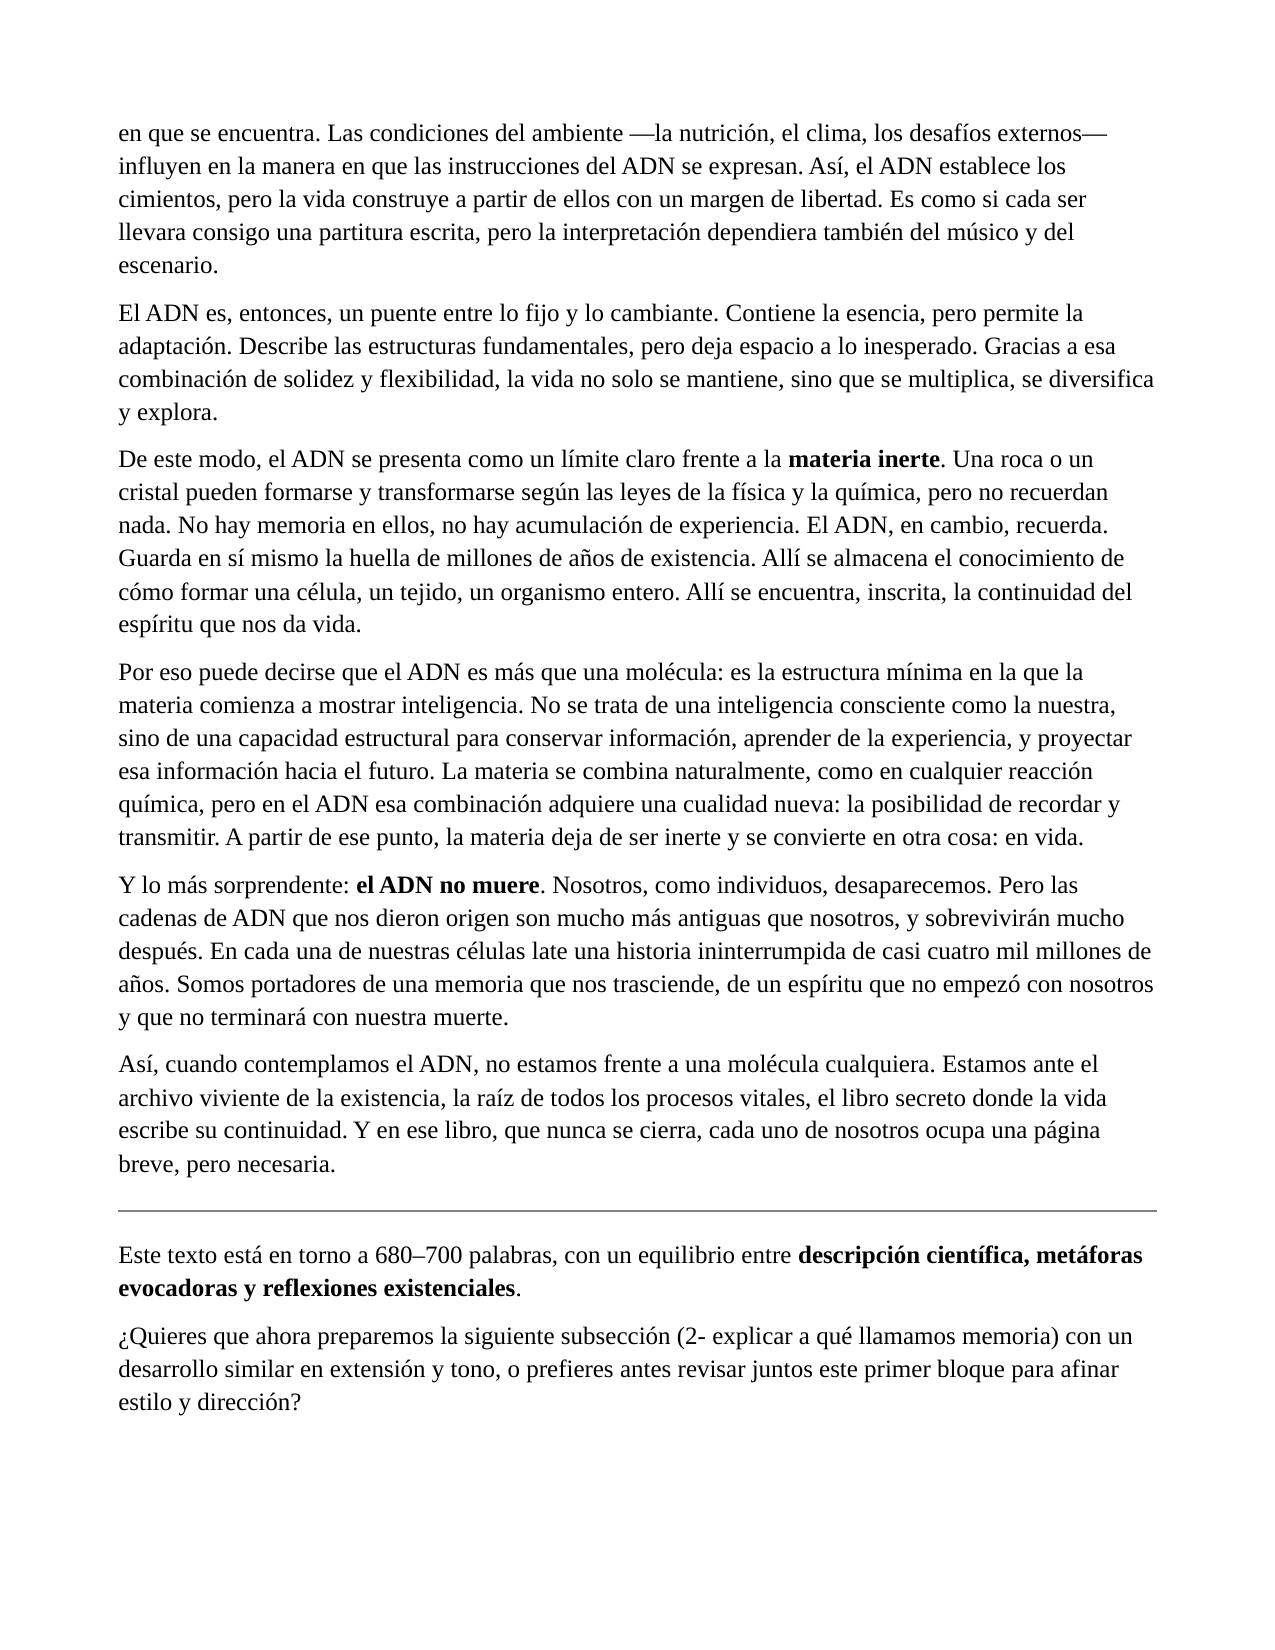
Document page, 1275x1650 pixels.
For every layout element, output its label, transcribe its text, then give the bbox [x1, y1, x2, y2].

text Por eso puede decirse que el ADN es más que una molécula: es la estructura mínima en la que la materia comienza a mostrar inteligencia. No se trata de una inteligencia consciente como la nuestra, sino de una capacidad estructural para conservar información, aprender de la experiencia, y proyectar esa información hacia el futuro. La materia se combina naturalmente, como en cualquier reacción química, pero en el ADN esa combinación adquiere una cualidad nueva: la posibilidad de recordar y transmitir. A partir de ese punto, la materia deja de ser inerte y se convierte en otra cosa: en vida. [118, 657, 1157, 851]
text en que se encuentra. Las condiciones del ambiente —la nutrición, el clima, los desafíos externos— influyen en la manera en que las instrucciones del ADN se expresan. Así, el ADN establece los cimientos, pero la vida construye a partir de ellos con un margen de libertad. Es como si cada ser llevara consigo una partitura escrita, pero la interpretación dependiera también del músico y del escenario. [118, 118, 1157, 279]
text ¿Quieres que ahora preparemos la siguiente subsección (2- explicar a qué llamamos memoria) con un desarrollo similar en extensión y tono, o prefieres antes revisar juntos este primer bloque para afinar estilo y dirección? [118, 1321, 1157, 1416]
text Así, cuando contemplamos el ADN, no estamos frente a una molécula cualquiera. Estamos ante el archivo viviente de la existencia, la raíz de todos los procesos vitales, el libro secreto donde la vida escribe su continuidad. Y en ese libro, que nunca se cierra, cada uno de nosotros ocupa una página breve, pero necesaria. [118, 1049, 1157, 1177]
text Este texto está en torno a 680–700 palabras, con un equilibrio entre descripción científica, metáforas evocadoras y reflexiones existenciales. [118, 1241, 1157, 1302]
text De este modo, el ADN se presenta como un límite claro frente a la materia inerte. Una roca o un cristal pueden formarse y transformarse según las leyes de la física y la química, pero no recuerdan nada. No hay memoria en ellos, no hay acumulación de experiencia. El ADN, en cambio, recuerda. Guarda en sí mismo la huella de millones de años de existencia. Allí se almacena el conocimiento de cómo formar una célula, un tejido, un organismo entero. Allí se encuentra, inscrita, la continuidad del espíritu que nos da vida. [118, 444, 1157, 638]
text El ADN es, entonces, un puente entre lo fijo y lo cambiante. Contiene la esencia, pero permite la adaptación. Describe las estructuras fundamentales, pero deja espacio a lo inesperado. Gracias a esa combinación de solidez y flexibilidad, la vida no solo se mantiene, sino que se multiplica, se diversifica y explora. [118, 298, 1157, 426]
text Y lo más sorprendente: el ADN no muere. Nosotros, como individuos, desaparecemos. Pero las cadenas de ADN que nos dieron origen son mucho más antiguas que nosotros, y sobrevivirán mucho después. En cada una de nuestras células late una historia ininterrumpida de casi cuatro mil millones de años. Somos portadores de una memoria que nos trasciende, de un espíritu que no empezó con nosotros y que no terminará con nuestra muerte. [118, 870, 1157, 1031]
